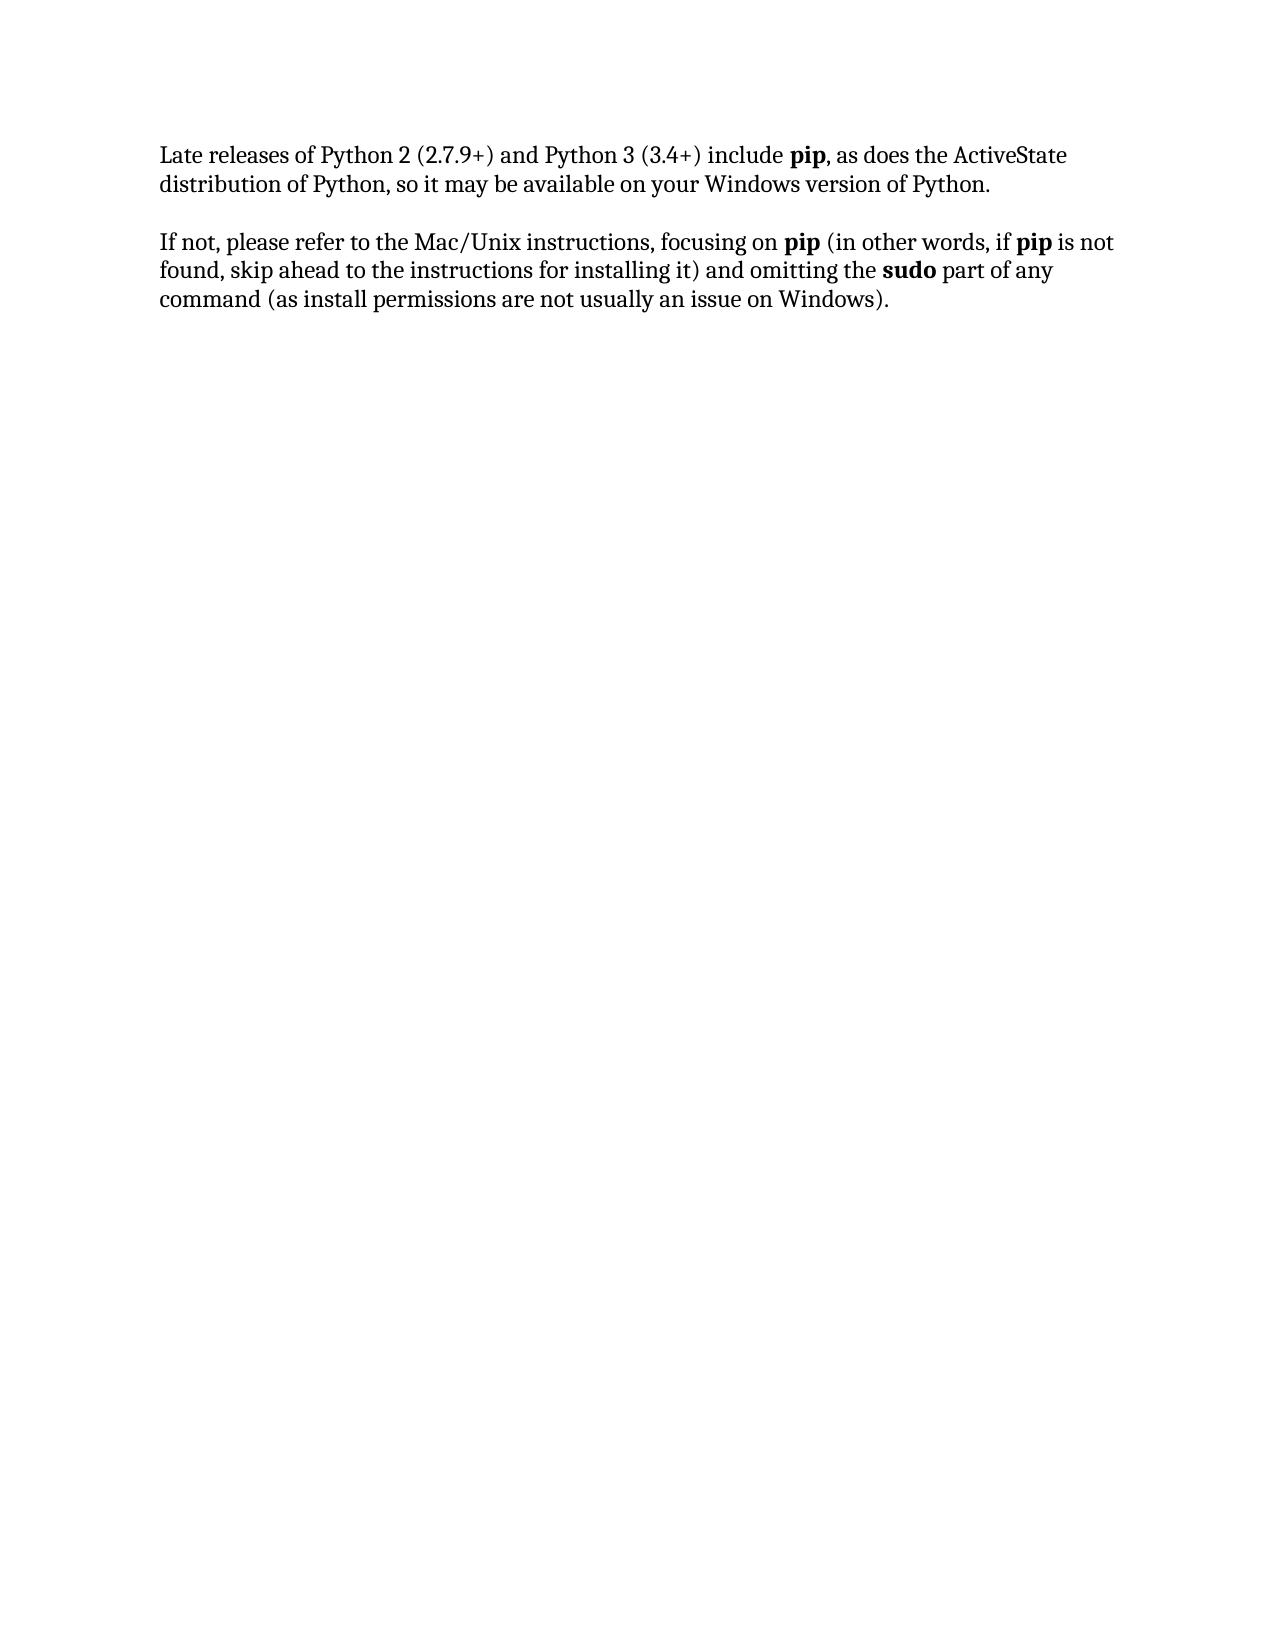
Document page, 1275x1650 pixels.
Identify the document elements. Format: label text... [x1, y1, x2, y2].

text Late releases of Python 2 (2.7.9+) and Python 3 (3.4+) include pip, as does the ActiveState distribution of Python, so it may be available on your Windows version of Python. [159, 141, 1125, 199]
text If not, please refer to the Mac/Unix instructions, focusing on pip (in other words, if pip is not found, skip ahead to the instructions for installing it) and omitting the sudo part of any command (as install permissions are not usually an issue on Windows). [159, 227, 1125, 314]
